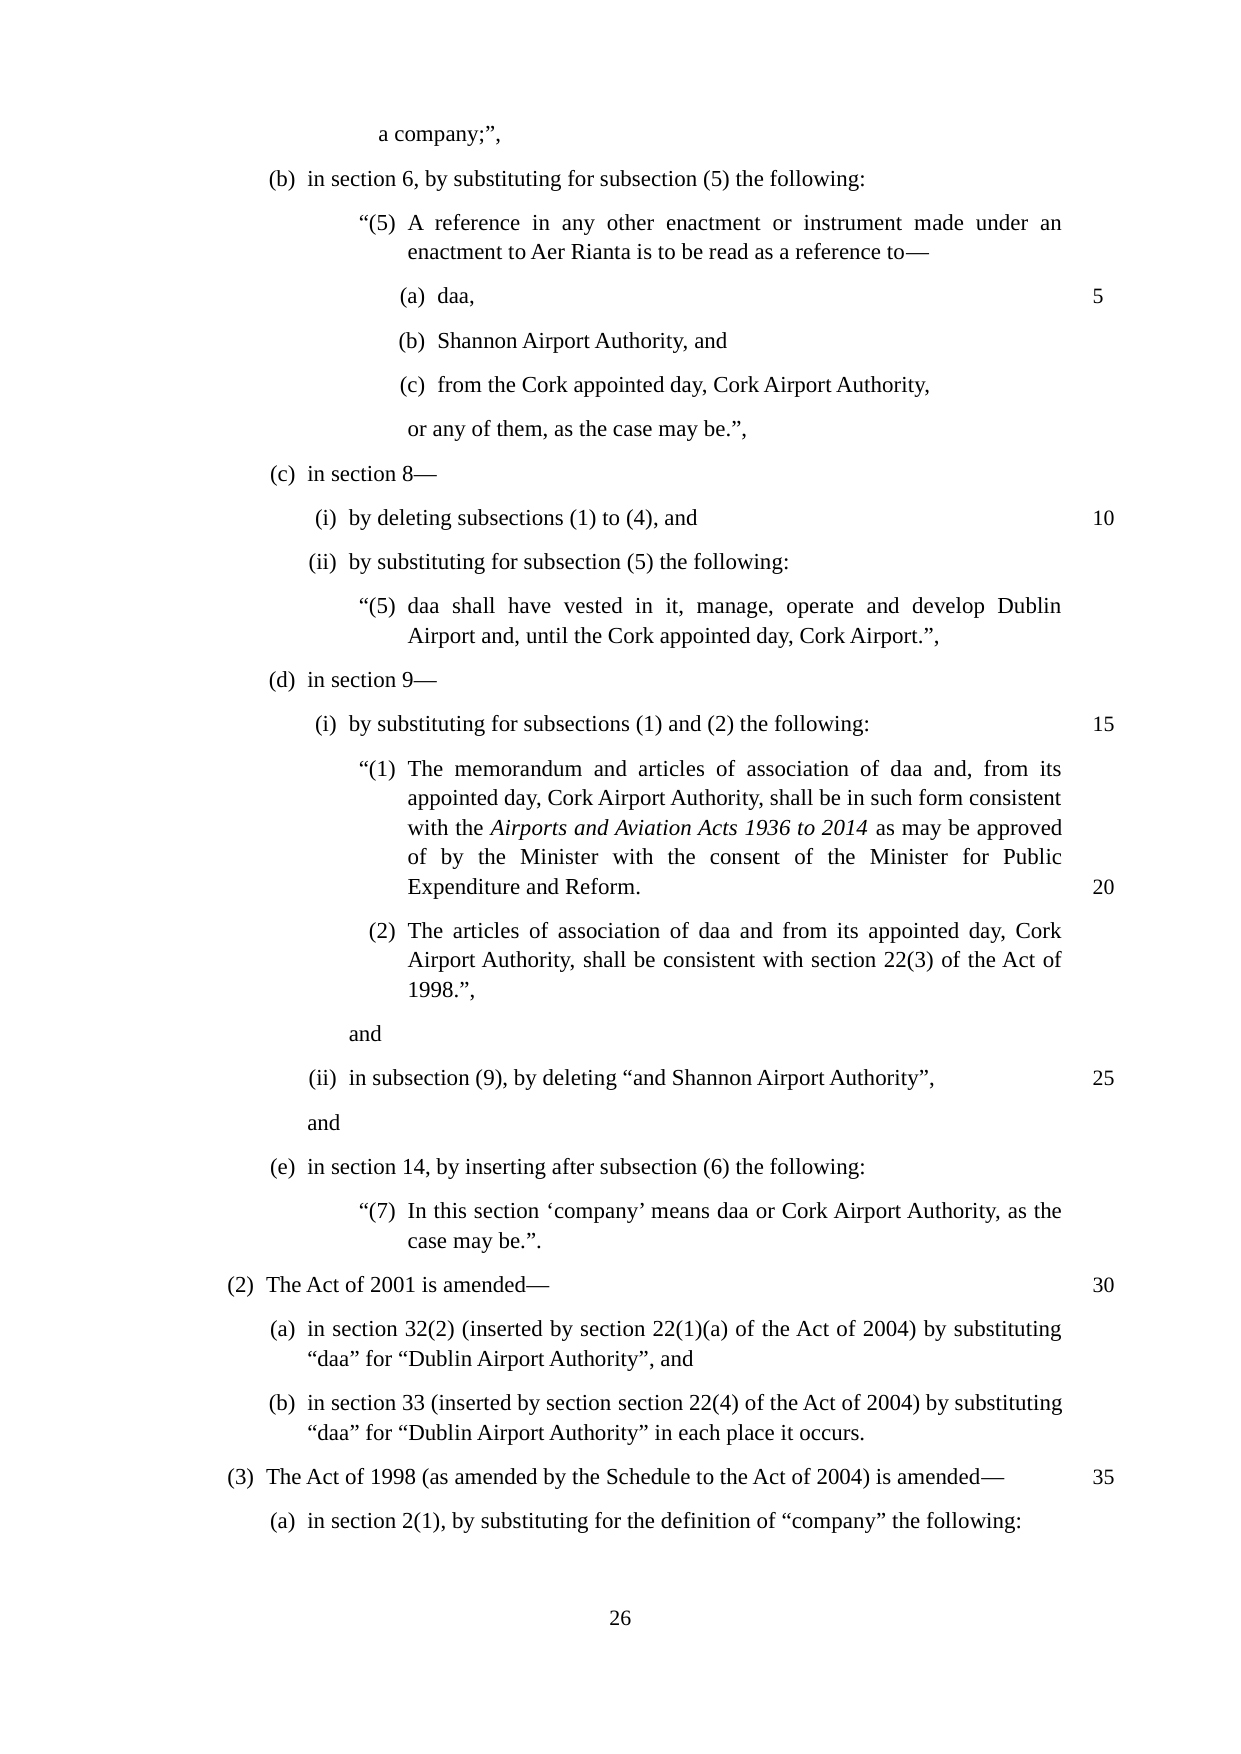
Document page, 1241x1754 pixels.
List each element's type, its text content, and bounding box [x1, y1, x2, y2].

text or any of them, as the case may be.”, [319, 413, 1063, 443]
text “(5) daa shall have vested in it, manage, operate and develop Dublin Airport and, until the Cork appointed day, Cork Airport.”, [319, 590, 1063, 649]
text (a) in section 32(2) (inserted by section 22(1)(a) of the Act of 2004) by substituting “daa” for “Dublin Airport Authority”, and [177, 1313, 1063, 1372]
text (a) daa, [307, 280, 1063, 310]
text (3) The Act of 1998 (as amended by the Schedule to the Act of 2004) is amended⁠— [177, 1461, 1063, 1490]
text (ii) in subsection (9), by deleting “and Shannon Airport Authority”, [177, 1062, 1063, 1092]
text “(1) The memorandum and articles of association of daa and, from its appointed day, Cork Airport Authority, shall be in such form consistent with the Airports and Aviation Acts 1936 to 2014 as may be approved of by the Minister with the consent of the Minister for Public Expenditure and Reform. [319, 753, 1063, 900]
text “(7) In this section ‘company’ means daa or Cork Airport Authority, as the case may be.”. [319, 1195, 1063, 1254]
text (b) in section 33 (inserted by section section 22(4) of the Act of 2004) by substituting “daa” for “Dublin Airport Authority” in each place it occurs. [177, 1387, 1063, 1446]
text (a) in section 2(1), by substituting for the definition of “company” the following: [177, 1505, 1063, 1534]
text (b) in section 6, by substituting for subsection (5) the following: [177, 162, 1063, 192]
text and [177, 1018, 1063, 1047]
text (i) by substituting for subsections (1) and (2) the following: [177, 708, 1063, 738]
text (c) from the Cork appointed day, Cork Airport Authority, [307, 369, 1063, 398]
text (i) by deleting subsections (1) to (4), and [177, 502, 1063, 531]
text (d) in section 9⁠— [177, 664, 1063, 693]
text (2) The articles of association of daa and from its appointed day, Cork Airport Authority, shall be consistent with section 22(3) of the Act of 1998.”, [319, 915, 1063, 1003]
text a company;”, [319, 118, 1063, 148]
text “(5) A reference in any other enactment or instrument made under an enactment to Aer Rianta is to be read as a reference to⁠— [319, 207, 1063, 266]
text (b) Shannon Airport Authority, and [307, 325, 1063, 354]
text (c) in section 8⁠— [177, 457, 1063, 487]
text (e) in section 14, by inserting after subsection (6) the following: [177, 1151, 1063, 1180]
text (ii) by substituting for subsection (5) the following: [177, 546, 1063, 576]
text and [177, 1107, 1063, 1136]
text (2) The Act of 2001 is amended⁠— [177, 1269, 1063, 1298]
